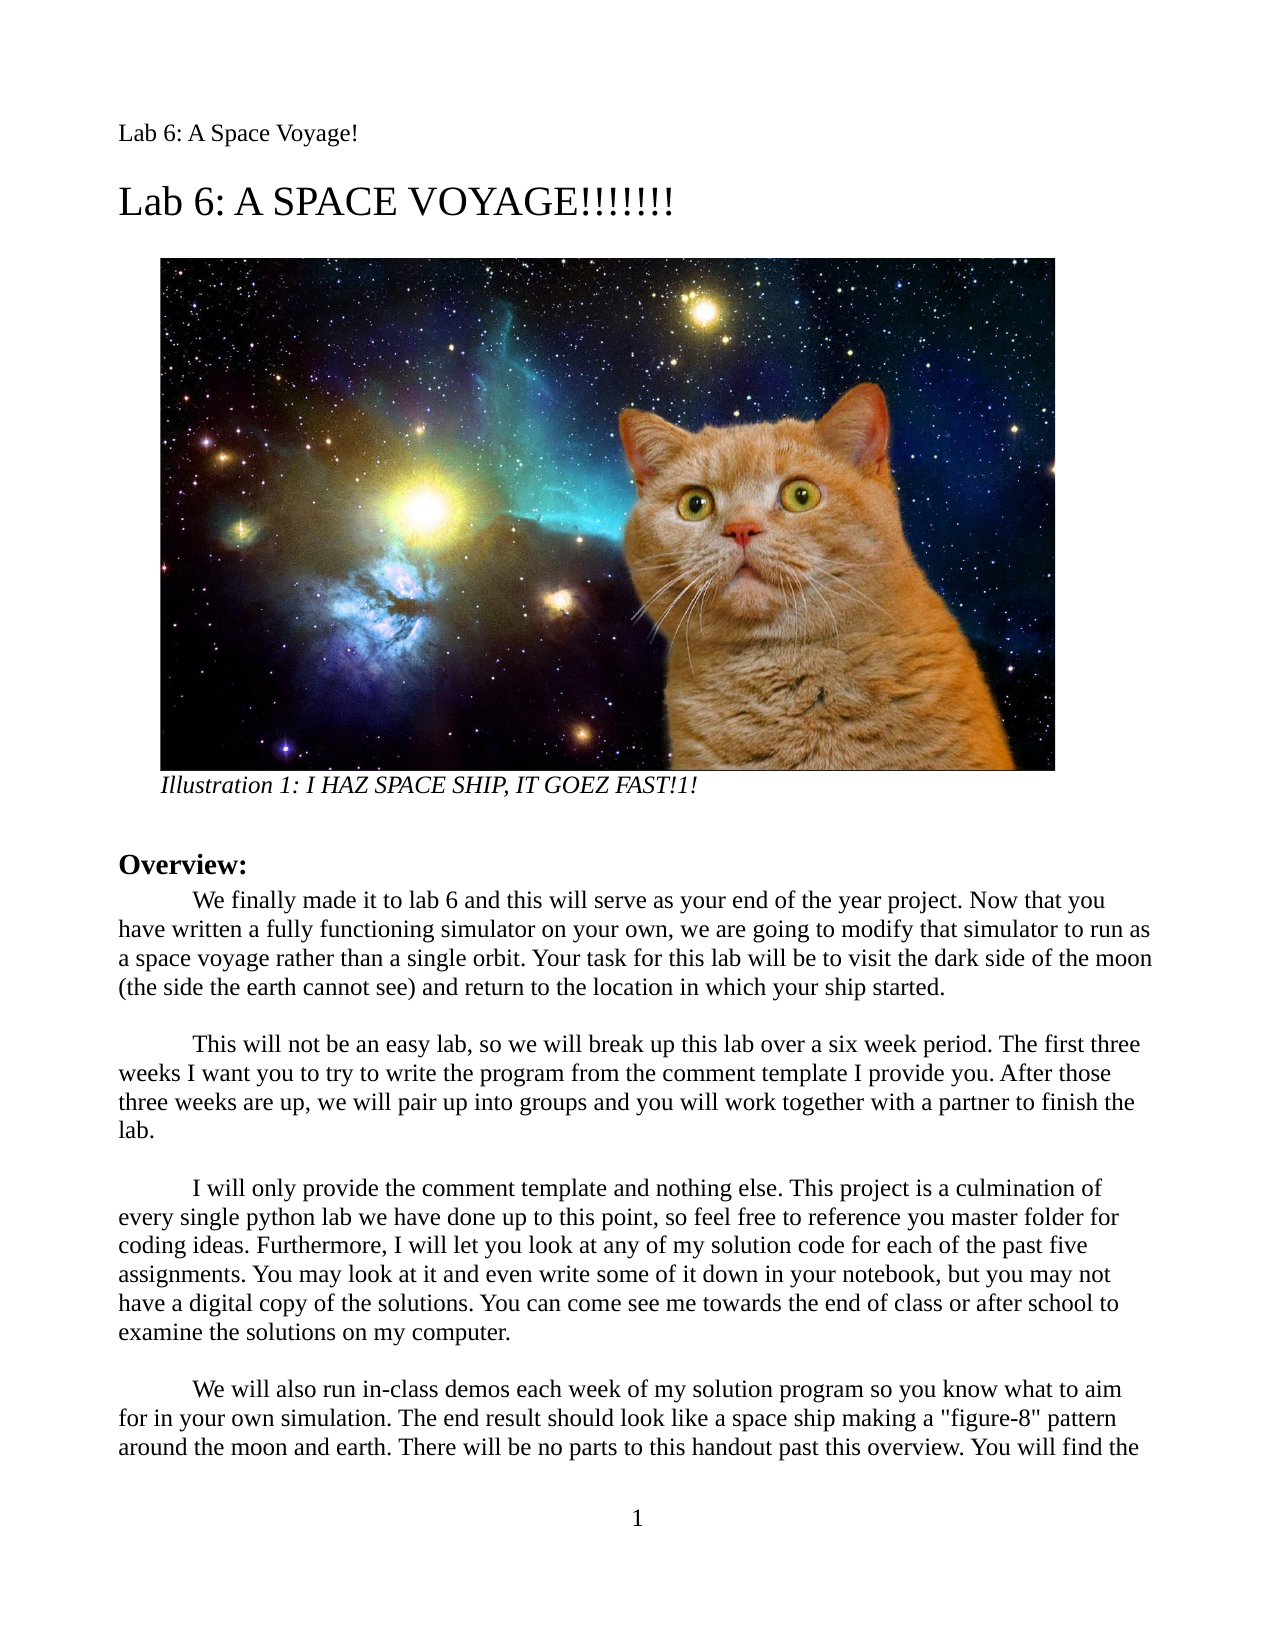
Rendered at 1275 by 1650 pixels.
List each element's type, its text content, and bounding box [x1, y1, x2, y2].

text We will also run in-class demos each week of my solution program so you know what to aim for in your own simulation. The end result should look like a space ship making a "figure-8" pattern around the moon and earth. There will be no parts to this handout past this overview. You will find the [118, 1374, 1157, 1461]
picture [160, 258, 1056, 771]
text Overview: [118, 847, 1157, 881]
text Illustration 1: I HAZ SPACE SHIP, IT GOEZ FAST!1! [160, 771, 1055, 799]
text We finally made it to lab 6 and this will serve as your end of the year project. Now that you have written a fully functioning simulator on your own, we are going to modify that simulator to run as a space voyage rather than a single orbit. Your task for this lab will be to visit the dark side of the moon (the side the earth cannot see) and return to the location in which your ship started. [118, 881, 1157, 1001]
text I will only provide the comment template and nothing else. This project is a culmination of every single python lab we have done up to this point, so feel free to reference you master folder for coding ideas. Furthermore, I will let you look at any of my solution code for each of the past five assignments. You may look at it and even write some of it down in your notebook, but you may not have a digital copy of the solutions. You can come see me towards the end of class or after school to examine the solutions on my computer. [118, 1173, 1157, 1346]
text This will not be an easy lab, so we will break up this lab over a six week period. The first three weeks I want you to try to write the program from the comment template I provide you. After those three weeks are up, we will pair up into groups and you will work together with a partner to finish the lab. [118, 1029, 1157, 1144]
text Lab 6: A SPACE VOYAGE!!!!!!! [118, 176, 1157, 224]
